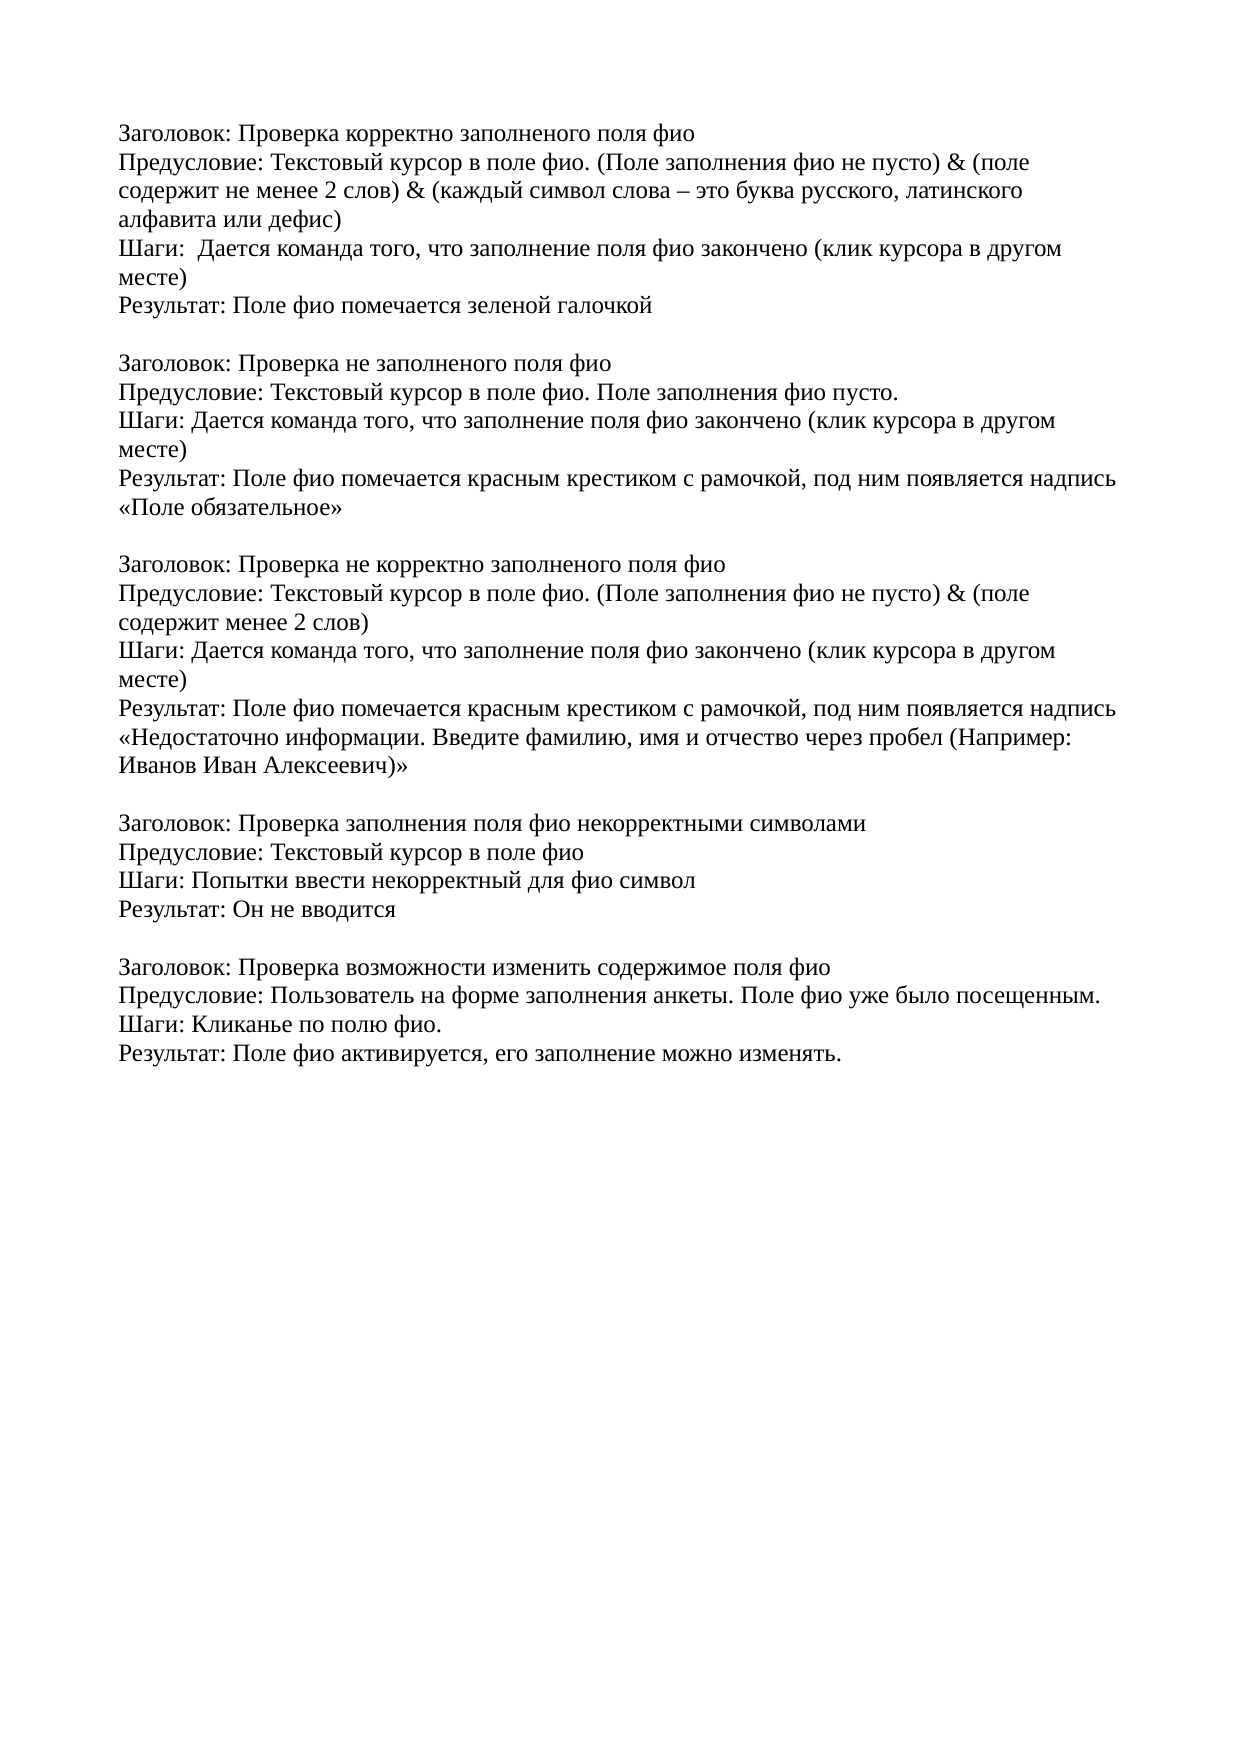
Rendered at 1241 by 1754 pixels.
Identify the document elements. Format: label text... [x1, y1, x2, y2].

text Заголовок: Проверка заполнения поля фио некорректными символами [118, 808, 1122, 837]
text Заголовок: Проверка не корректно заполненого поля фио [118, 549, 1122, 578]
text Результат: Поле фио помечается красным крестиком с рамочкой, под ним появляется надпись «Недостаточно информации. Введите фамилию, имя и отчество через пробел (Например: Иванов Иван Алексеевич)» [118, 693, 1122, 779]
text Предусловие: Текстовый курсор в поле фио. (Поле заполнения фио не пусто) & (поле содержит менее 2 слов) [118, 578, 1122, 636]
text Шаги: Дается команда того, что заполнение поля фио закончено (клик курсора в другом месте) [118, 636, 1122, 693]
text Результат: Он не вводится [118, 894, 1122, 923]
text Шаги: Кликанье по полю фио. [118, 1009, 1122, 1038]
text Заголовок: Проверка возможности изменить содержимое поля фио [118, 952, 1122, 981]
text Предусловие: Пользователь на форме заполнения анкеты. Поле фио уже было посещенным. [118, 981, 1122, 1009]
text Результат: Поле фио помечается красным крестиком с рамочкой, под ним появляется надпись «Поле обязательное» [118, 463, 1122, 521]
text Результат: Поле фио помечается зеленой галочкой [118, 291, 1122, 319]
text Шаги: Дается команда того, что заполнение поля фио закончено (клик курсора в другом месте) [118, 406, 1122, 463]
text Предусловие: Текстовый курсор в поле фио. (Поле заполнения фио не пусто) & (поле содержит не менее 2 слов) & (каждый символ слова – это буква русского, латинского алфавита или дефис) [118, 147, 1122, 233]
text Заголовок: Проверка не заполненого поля фио [118, 348, 1122, 377]
text Шаги: Попытки ввести некорректный для фио символ [118, 866, 1122, 894]
text Заголовок: Проверка корректно заполненого поля фио [118, 118, 1122, 147]
text Шаги: Дается команда того, что заполнение поля фио закончено (клик курсора в другом месте) [118, 233, 1122, 291]
text Предусловие: Текстовый курсор в поле фио [118, 837, 1122, 866]
text Результат: Поле фио активируется, его заполнение можно изменять. [118, 1038, 1122, 1067]
text Предусловие: Текстовый курсор в поле фио. Поле заполнения фио пусто. [118, 377, 1122, 406]
